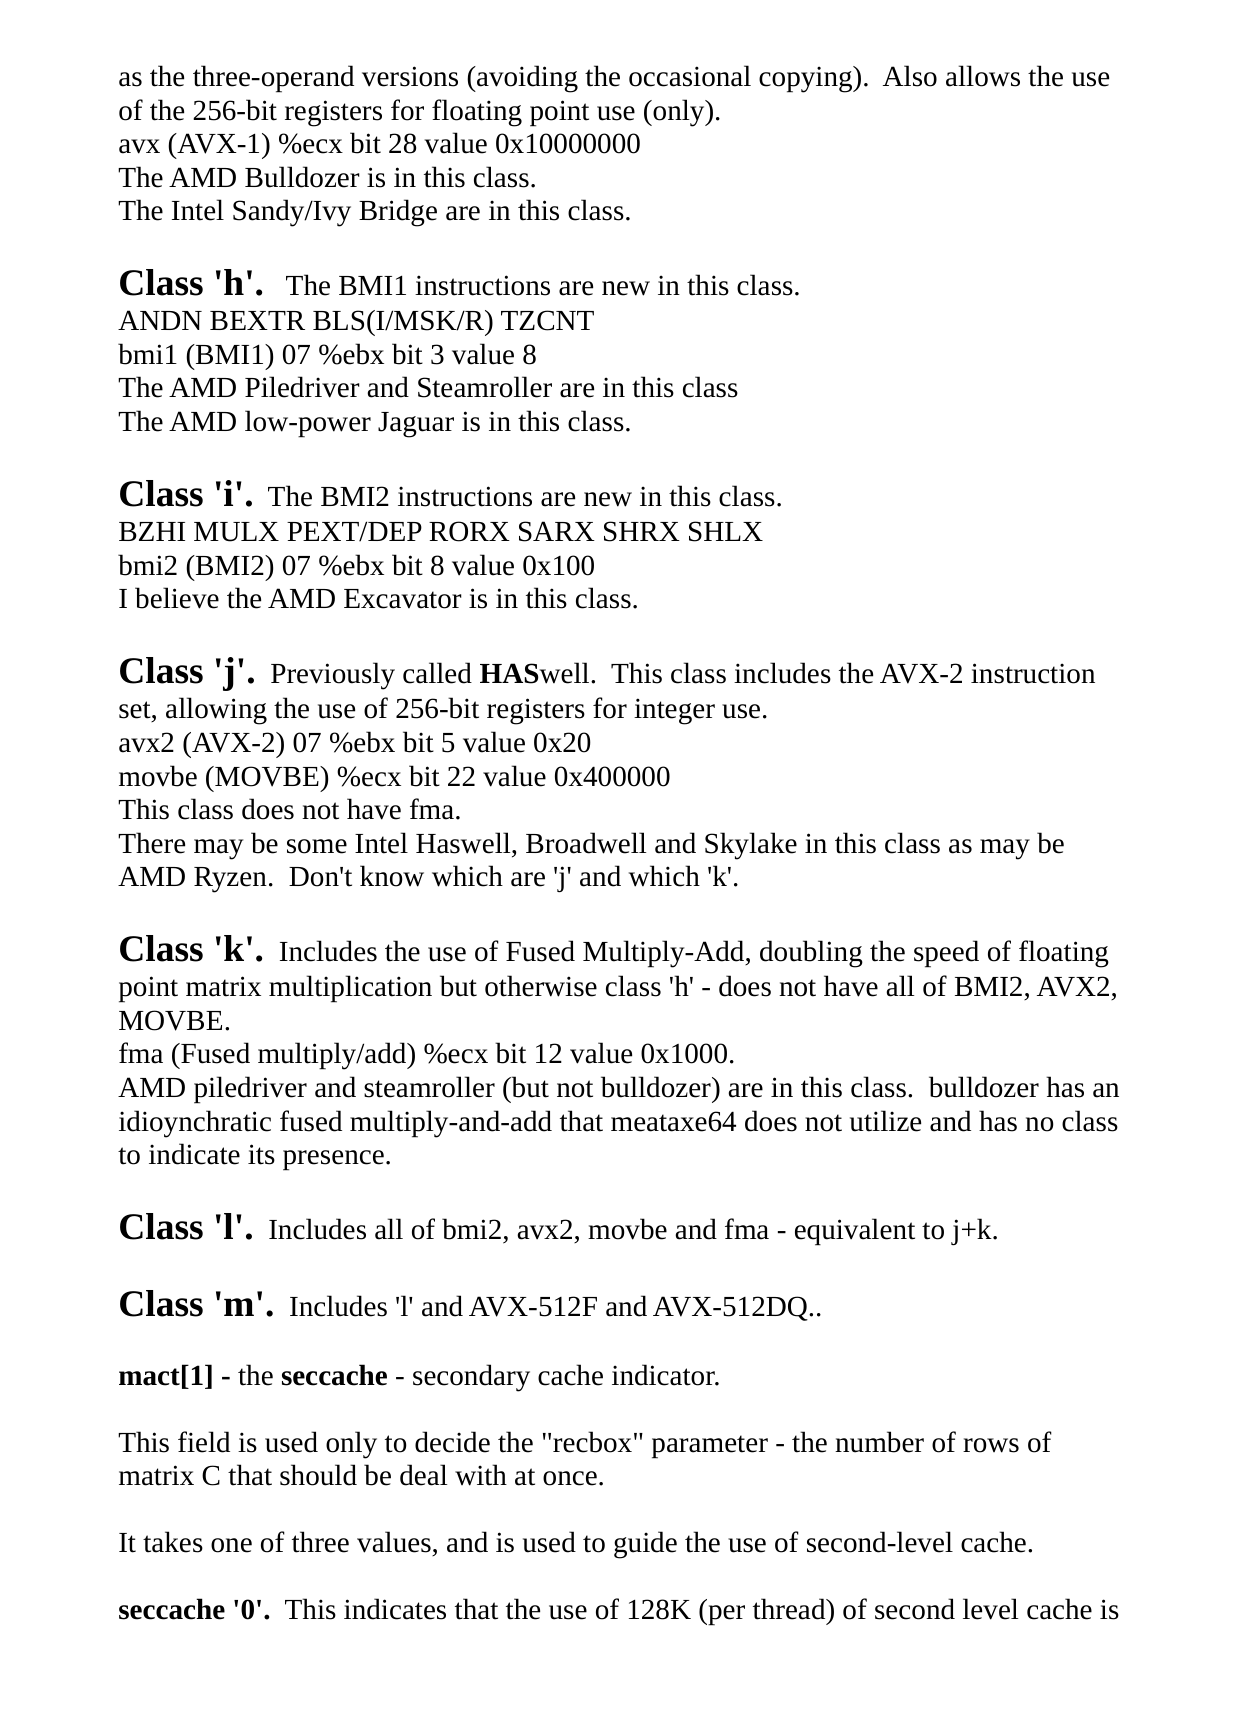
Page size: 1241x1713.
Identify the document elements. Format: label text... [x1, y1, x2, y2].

text Class 'i'. The BMI2 instructions are new in this class. [118, 471, 1122, 514]
text bmi1 (BMI1) 07 %ebx bit 3 value 8 [118, 337, 1122, 371]
text as the three-operand versions (avoiding the occasional copying). Also allows the use of the 256-bit registers for floating point use (only). [118, 59, 1122, 126]
text ANDN BEXTR BLS(I/MSK/R) TZCNT [118, 303, 1122, 337]
text This class does not have fma. [118, 792, 1122, 826]
text It takes one of three values, and is used to guide the use of second-level cache. [118, 1525, 1122, 1559]
text bmi2 (BMI2) 07 %ebx bit 8 value 0x100 [118, 548, 1122, 581]
text This field is used only to decide the "recbox" parameter - the number of rows of matrix C that should be deal with at once. [118, 1425, 1122, 1492]
text seccache '0'. This indicates that the use of 128K (per thread) of second level cache is [118, 1592, 1122, 1626]
text There may be some Intel Haswell, Broadwell and Skylake in this class as may be AMD Ryzen. Don't know which are 'j' and which 'k'. [118, 826, 1122, 893]
text Class 'm'. Includes 'l' and AVX-512F and AVX-512DQ.. [118, 1281, 1122, 1324]
text avx (AVX-1) %ecx bit 28 value 0x10000000 [118, 126, 1122, 160]
text The AMD Bulldozer is in this class. [118, 160, 1122, 193]
text Class 'l'. Includes all of bmi2, avx2, movbe and fma - equivalent to j+k. [118, 1204, 1122, 1247]
text Class 'k'. Includes the use of Fused Multiply-Add, doubling the speed of floating point matrix multiplication but otherwise class 'h' - does not have all of BMI2, AVX2, MOVBE. [118, 926, 1122, 1037]
text BZHI MULX PEXT/DEP RORX SARX SHRX SHLX [118, 514, 1122, 548]
text I believe the AMD Excavator is in this class. [118, 581, 1122, 615]
text Class 'j'. Previously called HASwell. This class includes the AVX-2 instruction set, allowing the use of 256-bit registers for integer use. [118, 648, 1122, 725]
text avx2 (AVX-2) 07 %ebx bit 5 value 0x20 [118, 725, 1122, 759]
text AMD piledriver and steamroller (but not bulldozer) are in this class. bulldozer has an idioynchratic fused multiply-and-add that meataxe64 does not utilize and has no class to indicate its presence. [118, 1070, 1122, 1171]
text The AMD low-power Jaguar is in this class. [118, 404, 1122, 438]
text Class 'h'. The BMI1 instructions are new in this class. [118, 260, 1122, 303]
text The Intel Sandy/Ivy Bridge are in this class. [118, 193, 1122, 227]
text fma (Fused multiply/add) %ecx bit 12 value 0x1000. [118, 1037, 1122, 1070]
text The AMD Piledriver and Steamroller are in this class [118, 371, 1122, 404]
text mact[1] - the seccache - secondary cache indicator. [118, 1358, 1122, 1391]
text movbe (MOVBE) %ecx bit 22 value 0x400000 [118, 759, 1122, 792]
